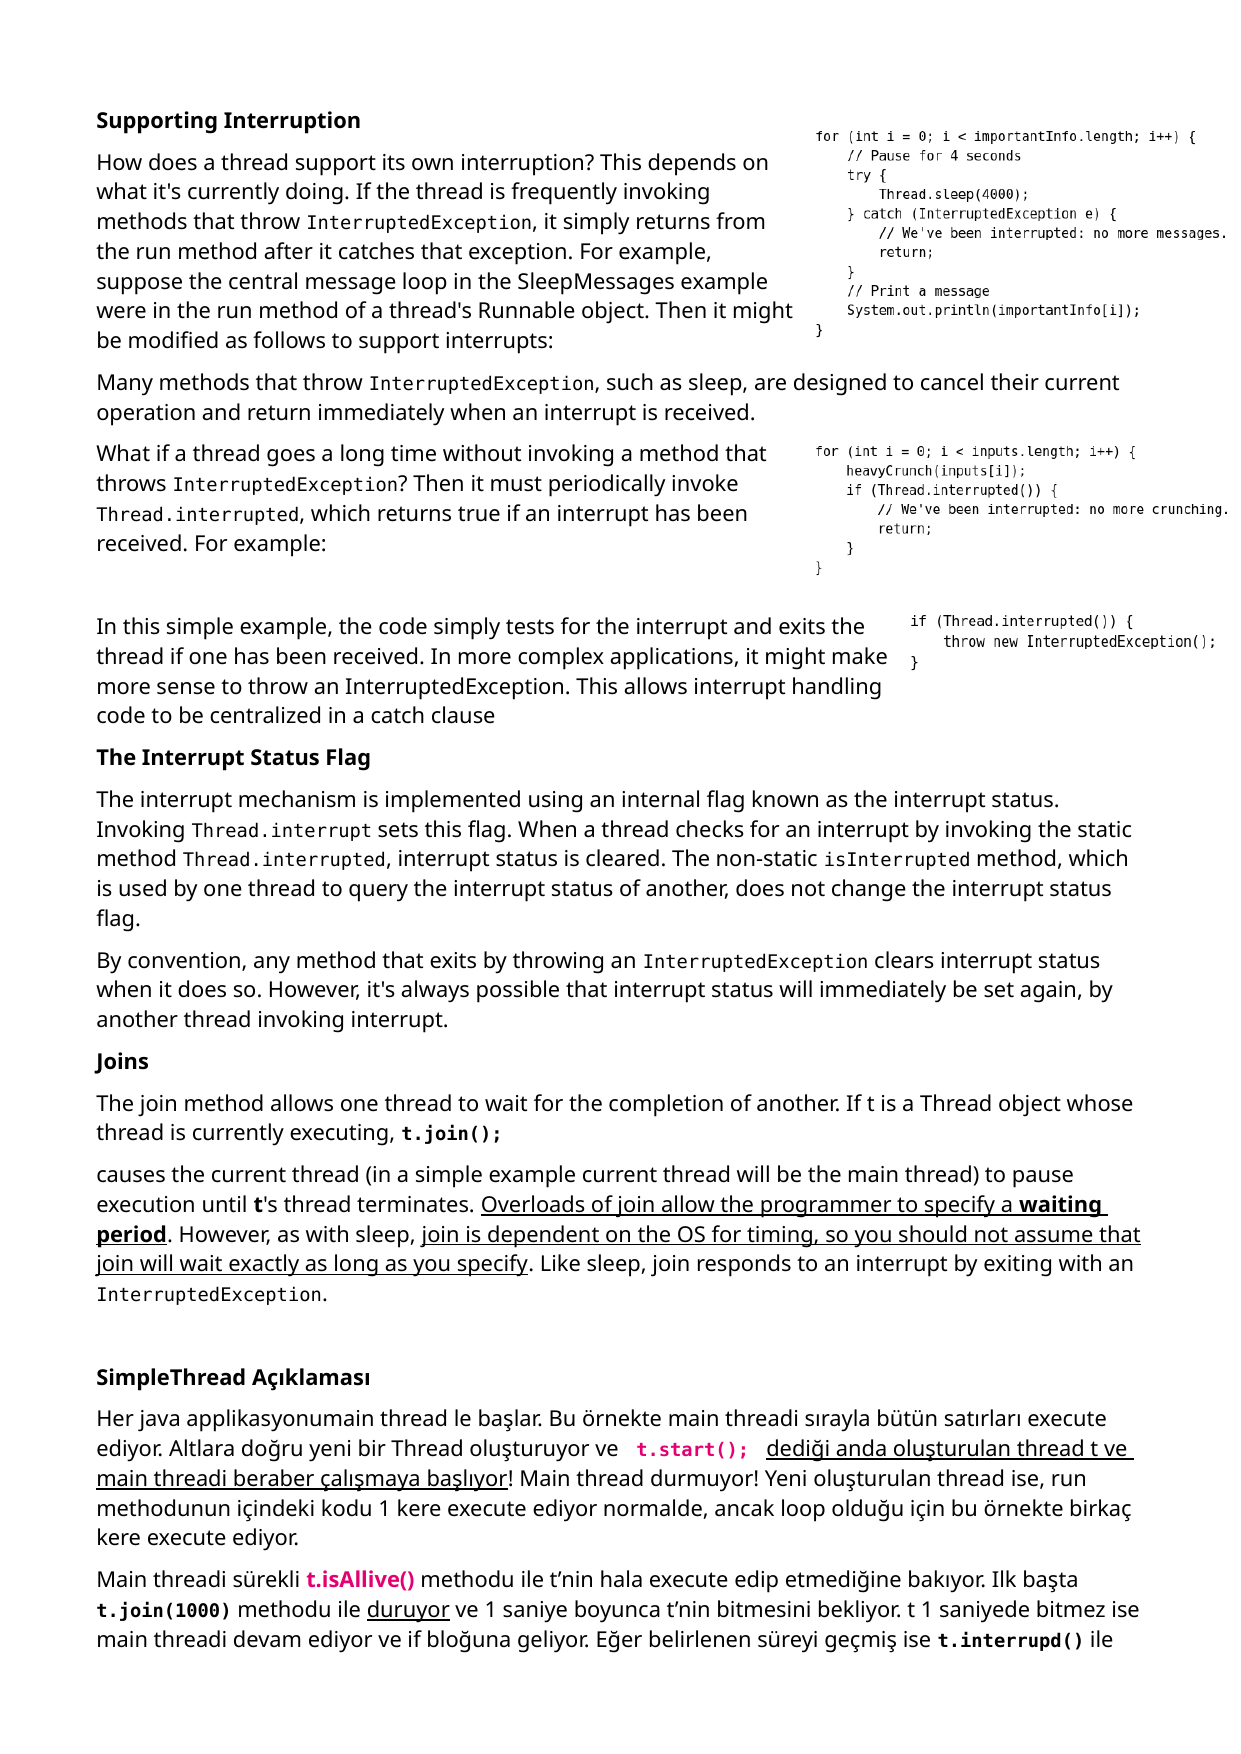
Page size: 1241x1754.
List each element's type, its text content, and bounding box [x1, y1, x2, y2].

text The Interrupt Status Flag [96, 742, 1144, 772]
picture [814, 125, 1227, 340]
text The interrupt mechanism is implemented using an internal flag known as the interrupt status. Invoking Thread.interrupt sets this flag. When a thread checks for an interrupt by invoking the static method Thread.interrupted, interrupt status is cleared. The non-static isInterrupted method, which is used by one thread to query the interrupt status of another, does not change the interrupt status flag. [96, 784, 1144, 933]
text Joins [96, 1046, 1144, 1076]
text Main threadi sürekli t.isAllive() methodu ile t’nin hala execute edip etmediğine bakıyor. Ilk başta t.join(1000) methodu ile duruyor ve 1 saniye boyunca t’nin bitmesini bekliyor. t 1 saniyede bitmez ise main threadi devam ediyor ve if bloğuna geliyor. Eğer belirlenen süreyi geçmiş ise t.interrupd() ile [96, 1564, 1144, 1653]
text SimpleThread Açıklaması [96, 1362, 1144, 1391]
text Many methods that throw InterruptedException, such as sleep, are designed to cancel their current operation and return immediately when an interrupt is received. [96, 367, 1144, 427]
text Supporting Interruption [96, 105, 1144, 135]
text The join method allows one thread to wait for the completion of another. If t is a Thread object whose thread is currently executing, t.join(); [96, 1088, 1144, 1147]
text How does a thread support its own interruption? This depends on what it's currently doing. If the thread is frequently invoking methods that throw InterruptedException, it simply returns from the run method after it catches that exception. For example, suppose the central message loop in the SleepMessages example were in the run method of a thread's Runnable object. Then it might be modified as follows to support interrupts: [96, 147, 1144, 355]
picture [812, 441, 1231, 576]
text causes the current thread (in a simple example current thread will be the main thread) to pause execution until t's thread terminates. Overloads of join allow the programmer to specify a waiting period. However, as with sleep, join is dependent on the OS for timing, so you should not assume that join will wait exactly as long as you specify. Like sleep, join responds to an interrupt by exiting with an InterruptedException. [96, 1159, 1144, 1308]
picture [908, 609, 1216, 674]
text In this simple example, the code simply tests for the interrupt and exits the thread if one has been received. In more complex applications, it might make more sense to throw an InterruptedException. This allows interrupt handling code to be centralized in a catch clause [96, 611, 1144, 730]
text What if a thread goes a long time without invoking a method that throws InterruptedException? Then it must periodically invoke Thread.interrupted, which returns true if an interrupt has been received. For example: [96, 438, 1144, 558]
text Her java applikasyonumain thread le başlar. Bu örnekte main threadi sırayla bütün satırları execute ediyor. Altlara doğru yeni bir Thread oluşturuyor ve t.start(); dediği anda oluşturulan thread t ve main threadi beraber çalışmaya başlıyor! Main thread durmuyor! Yeni oluşturulan thread ise, run methodunun içindeki kodu 1 kere execute ediyor normalde, ancak loop olduğu için bu örnekte birkaç kere execute ediyor. [96, 1403, 1144, 1552]
text By convention, any method that exits by throwing an InterruptedException clears interrupt status when it does so. However, it's always possible that interrupt status will immediately be set again, by another thread invoking interrupt. [96, 945, 1144, 1034]
